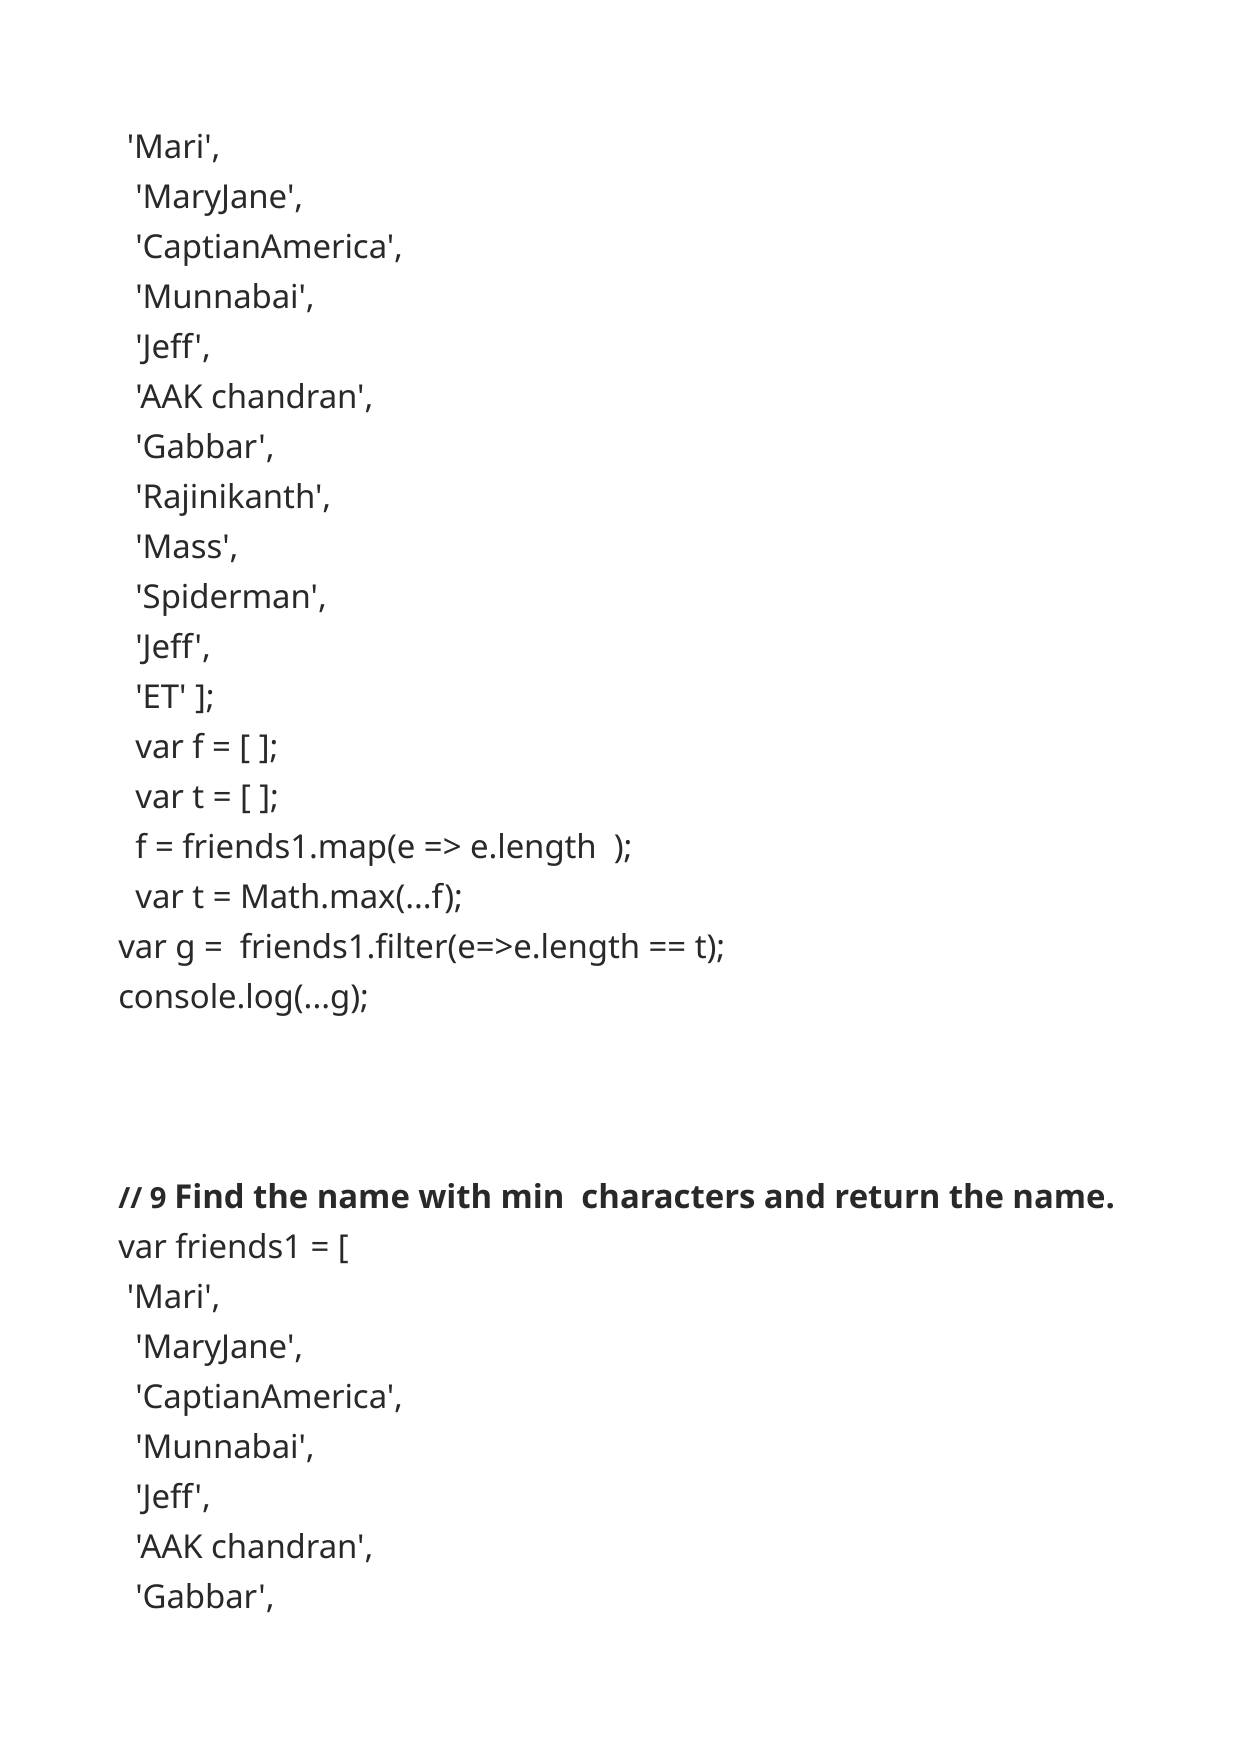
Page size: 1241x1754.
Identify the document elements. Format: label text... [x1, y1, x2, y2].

text 'Gabbar', [118, 418, 1122, 468]
text 'Gabbar', [118, 1568, 1122, 1618]
text f = friends1.map(e => e.length ); [118, 818, 1122, 868]
text var f = [ ]; [118, 718, 1122, 768]
text var g = friends1.filter(e=>e.length == t); [118, 918, 1122, 968]
text 'ET' ]; [118, 668, 1122, 718]
text 'Jeff', [118, 1468, 1122, 1518]
text 'Mari', [118, 1268, 1122, 1318]
text 'MaryJane', [118, 1318, 1122, 1368]
text 'CaptianAmerica', [118, 218, 1122, 268]
text 'Jeff', [118, 318, 1122, 368]
text var t = [ ]; [118, 768, 1122, 818]
text 'MaryJane', [118, 168, 1122, 218]
text var t = Math.max(...f); [118, 868, 1122, 918]
text 'Mass', [118, 518, 1122, 568]
text 'Spiderman', [118, 568, 1122, 618]
text 'AAK chandran', [118, 368, 1122, 418]
text var friends1 = [ [118, 1218, 1122, 1268]
text 'Munnabai', [118, 268, 1122, 318]
text 'Rajinikanth', [118, 468, 1122, 518]
text console.log(...g); [118, 968, 1122, 1018]
text 'AAK chandran', [118, 1518, 1122, 1568]
text 'CaptianAmerica', [118, 1368, 1122, 1418]
text 'Jeff', [118, 618, 1122, 668]
text // 9 Find the name with min characters and return the name. [118, 1168, 1122, 1218]
text 'Mari', [118, 118, 1122, 168]
text 'Munnabai', [118, 1418, 1122, 1468]
